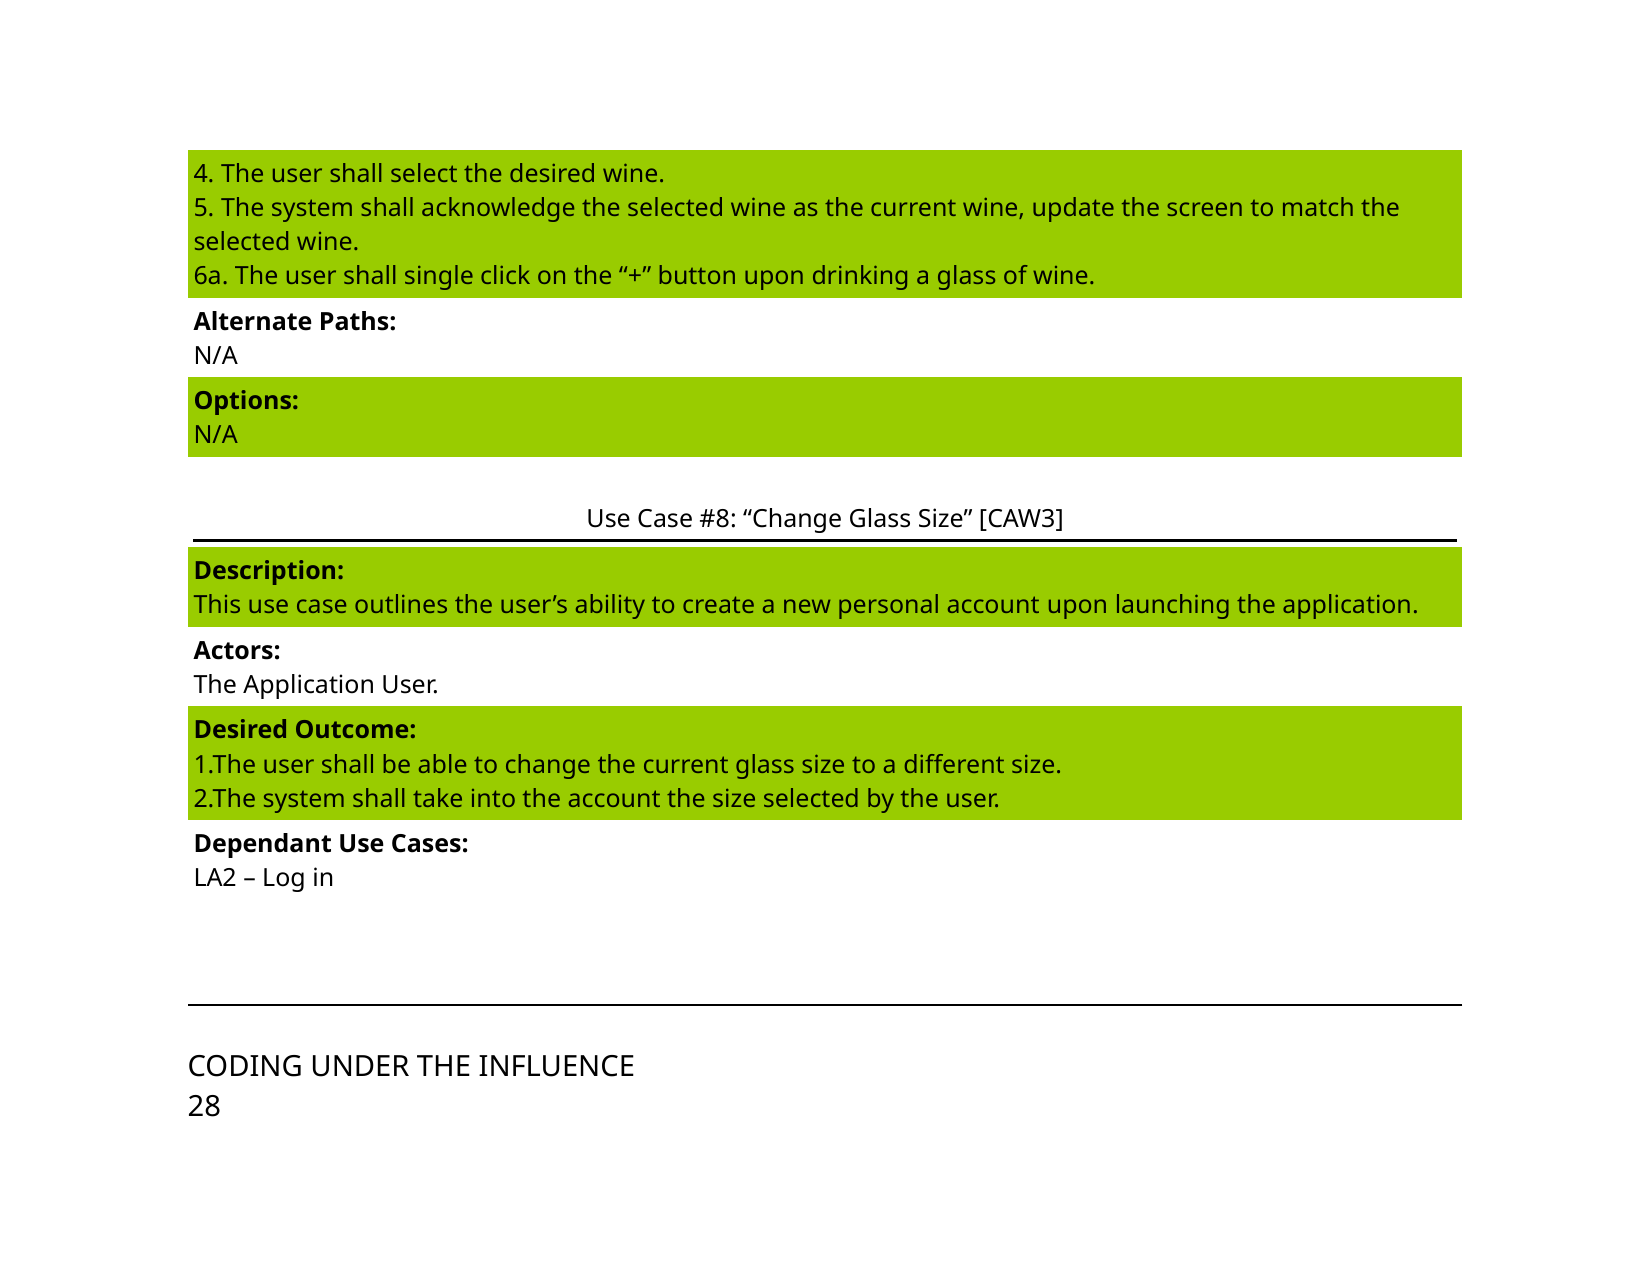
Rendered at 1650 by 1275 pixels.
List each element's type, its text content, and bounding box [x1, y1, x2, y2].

table_cell Description: This use case outlines the user’s ability to create a new personal account upon launching the application. [188, 547, 1462, 627]
table_cell Desired Outcome: 1.The user shall be able to change the current glass size to a different size. 2.The system shall take into the account the size selected by the user. [188, 706, 1462, 820]
table_cell Dependant Use Cases: LA2 – Log in [188, 820, 1462, 900]
table_header Use Case #8: “Change Glass Size” [CAW3] [188, 491, 1462, 547]
table_cell Options: N/A [188, 377, 1462, 457]
table_cell Actors: The Application User. [188, 627, 1462, 706]
table_cell 4. The user shall select the desired wine. 5. The system shall acknowledge the selected wine as the current wine, update the screen to match the selected wine. 6a. The user shall single click on the “+” button upon drinking a glass of wine. [188, 150, 1462, 298]
table_cell Alternate Paths: N/A [188, 298, 1462, 377]
